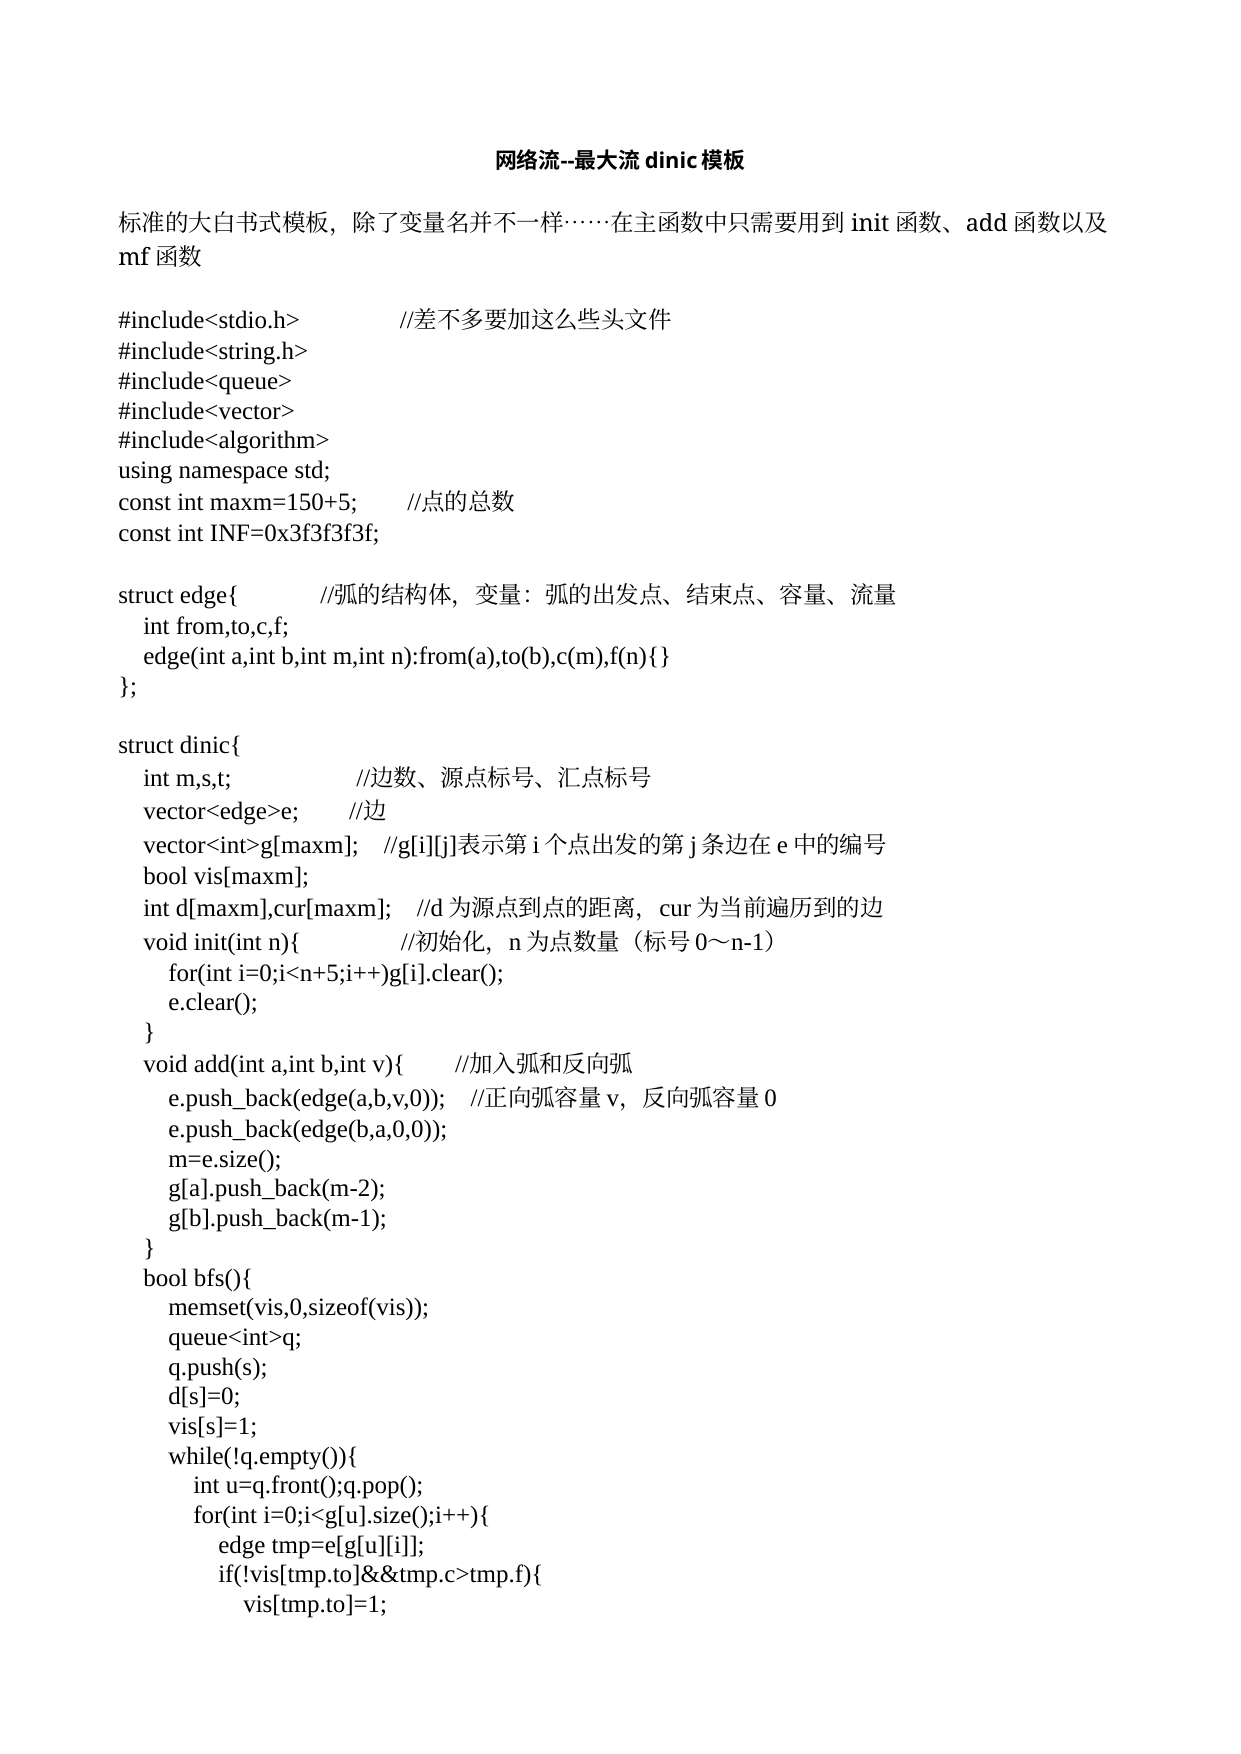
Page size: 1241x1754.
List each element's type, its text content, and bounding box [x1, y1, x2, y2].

text for(int i=0;i<n+5;i++)g[i].clear(); [118, 957, 1122, 987]
text vis[tmp.to]=1; [118, 1588, 1122, 1618]
text e.clear(); [118, 987, 1122, 1016]
text }; [118, 670, 1122, 699]
text while(!q.empty()){ [118, 1440, 1122, 1469]
text if(!vis[tmp.to]&&tmp.c>tmp.f){ [118, 1558, 1122, 1588]
text e.push_back(edge(b,a,0,0)); [118, 1113, 1122, 1143]
text int from,to,c,f; [118, 611, 1122, 640]
text for(int i=0;i<g[u].size();i++){ [118, 1499, 1122, 1529]
text int d[maxm],cur[maxm]; //d为源点到点的距离，cur为当前遍历到的边 [118, 889, 1122, 923]
text } [118, 1016, 1122, 1046]
text edge tmp=e[g[u][i]]; [118, 1529, 1122, 1558]
text g[b].push_back(m-1); [118, 1202, 1122, 1232]
text void init(int n){ //初始化，n为点数量（标号0～n-1） [118, 923, 1122, 957]
text const int INF=0x3f3f3f3f; [118, 517, 1122, 547]
text e.push_back(edge(a,b,v,0)); //正向弧容量v，反向弧容量0 [118, 1079, 1122, 1113]
text bool vis[maxm]; [118, 860, 1122, 889]
text 标准的大白书式模板，除了变量名并不一样……在主函数中只需要用到 init 函数、add 函数以及 mf 函数 [118, 204, 1122, 272]
text edge(int a,int b,int m,int n):from(a),to(b),c(m),f(n){} [118, 640, 1122, 670]
text g[a].push_back(m-2); [118, 1173, 1122, 1202]
text const int maxm=150+5; //点的总数 [118, 484, 1122, 517]
text void add(int a,int b,int v){ //加入弧和反向弧 [118, 1046, 1122, 1079]
text int m,s,t; //边数、源点标号、汇点标号 [118, 759, 1122, 793]
text using namespace std; [118, 454, 1122, 484]
text memset(vis,0,sizeof(vis)); [118, 1291, 1122, 1321]
text #include<queue> [118, 365, 1122, 395]
text #include<algorithm> [118, 424, 1122, 454]
text vector<edge>e; //边 [118, 793, 1122, 826]
text #include<vector> [118, 395, 1122, 424]
text struct dinic{ [118, 729, 1122, 759]
text int u=q.front();q.pop(); [118, 1469, 1122, 1499]
text } [118, 1232, 1122, 1262]
text bool bfs(){ [118, 1262, 1122, 1291]
text m=e.size(); [118, 1143, 1122, 1173]
text queue<int>q; [118, 1321, 1122, 1351]
text vis[s]=1; [118, 1410, 1122, 1440]
text vector<int>g[maxm]; //g[i][j]表示第i个点出发的第j条边在e中的编号 [118, 826, 1122, 860]
text struct edge{ //弧的结构体，变量：弧的出发点、结束点、容量、流量 [118, 577, 1122, 611]
text #include<stdio.h> //差不多要加这么些头文件 [118, 302, 1122, 335]
text d[s]=0; [118, 1380, 1122, 1410]
text q.push(s); [118, 1351, 1122, 1380]
text #include<string.h> [118, 335, 1122, 365]
